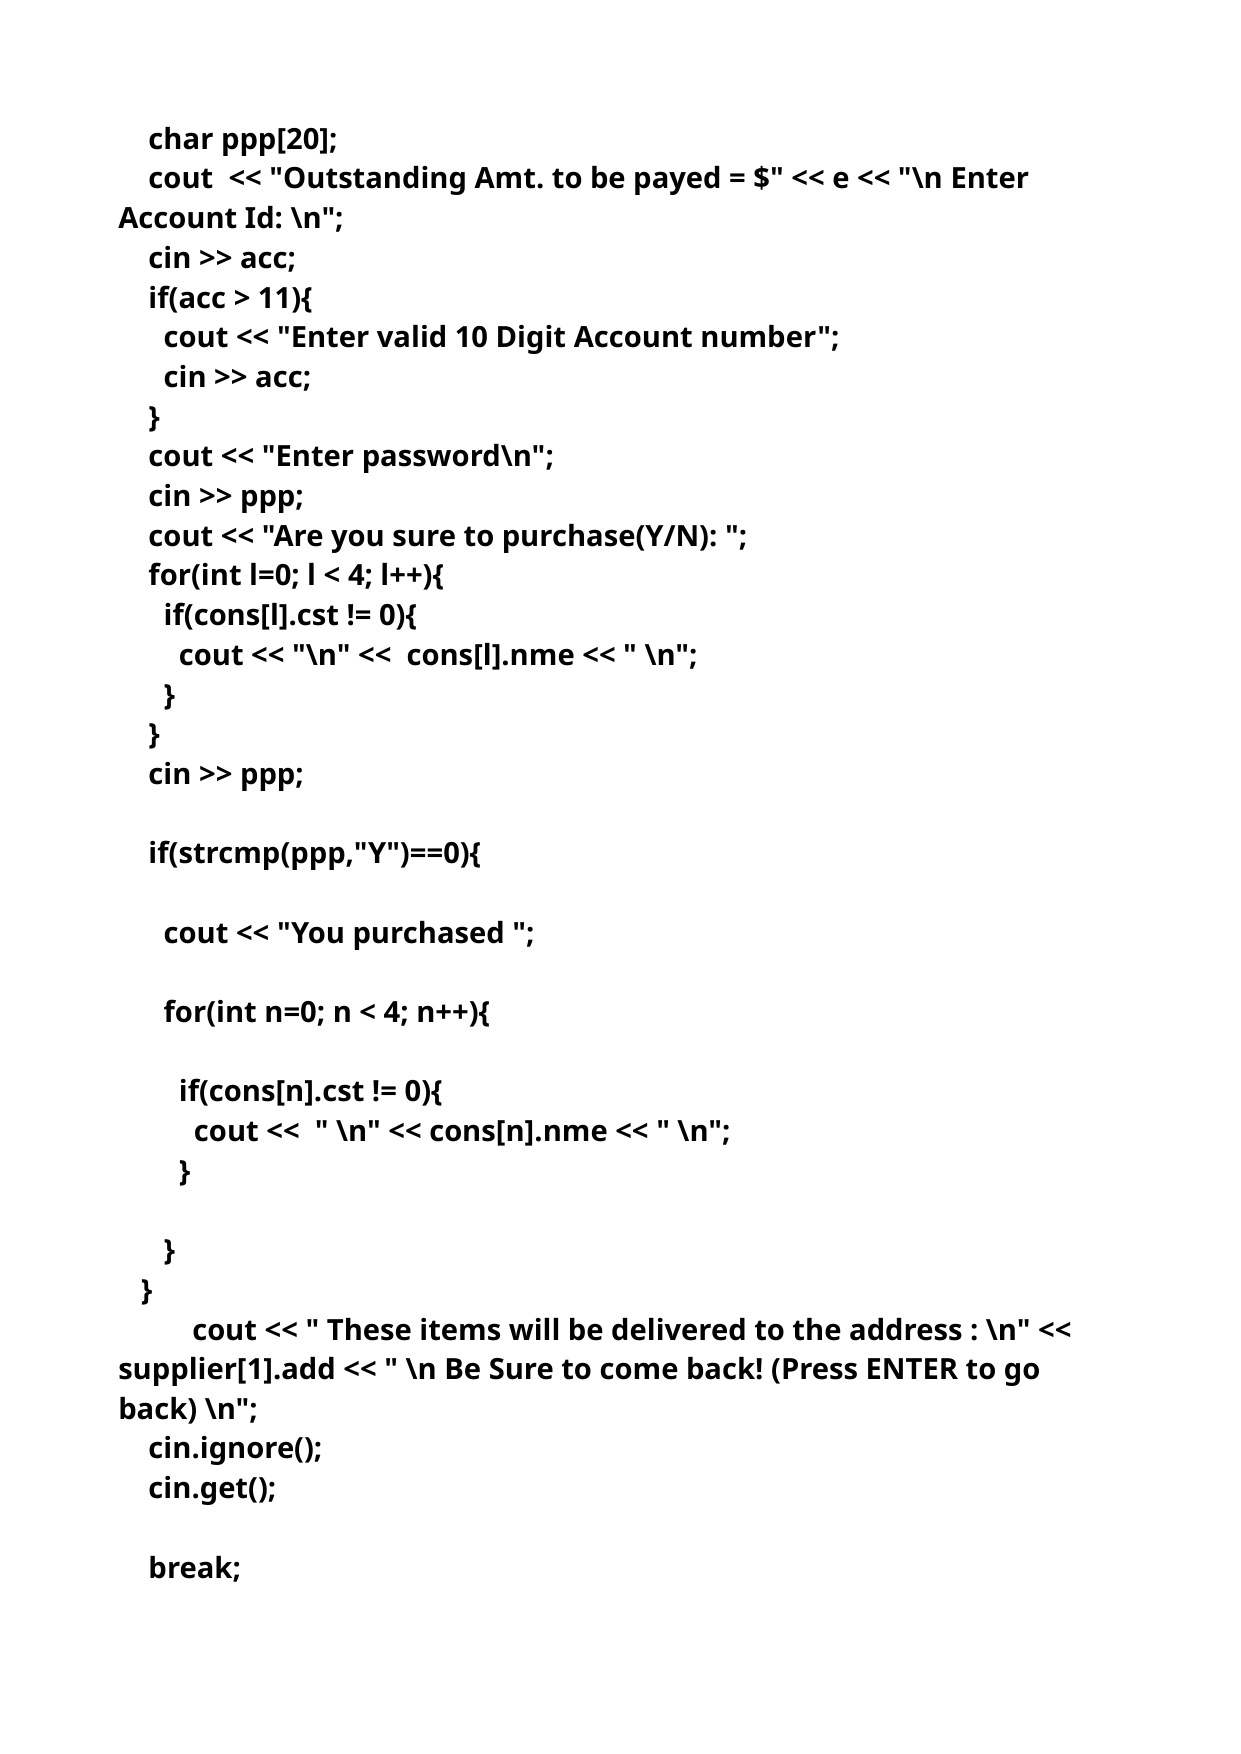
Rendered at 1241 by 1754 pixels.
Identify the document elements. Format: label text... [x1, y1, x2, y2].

text cin.get(); [118, 1467, 1122, 1507]
text } [118, 1229, 1122, 1269]
text } [118, 1150, 1122, 1190]
text for(int l=0; l < 4; l++){ [118, 555, 1122, 594]
text if(acc > 11){ [118, 277, 1122, 317]
text if(strcmp(ppp,"Y")==0){ [118, 832, 1122, 872]
text cout << " \n" << cons[n].nme << " \n"; [118, 1110, 1122, 1150]
text cout << "Enter valid 10 Digit Account number"; [118, 317, 1122, 356]
text cout << "\n" << cons[l].nme << " \n"; [118, 634, 1122, 674]
text cout << "Enter password\n"; [118, 436, 1122, 475]
text cin >> ppp; [118, 475, 1122, 515]
text if(cons[l].cst != 0){ [118, 594, 1122, 634]
text cout << "You purchased "; [118, 912, 1122, 952]
text break; [118, 1547, 1122, 1587]
text cout << "Are you sure to purchase(Y/N): "; [118, 515, 1122, 555]
text cout << " These items will be delivered to the address : \n" << supplier[1].add << " \n Be Sure to come back! (Press ENTER to go back) \n"; [118, 1309, 1122, 1428]
text } [118, 1269, 1122, 1309]
text cin >> acc; [118, 356, 1122, 396]
text } [118, 674, 1122, 713]
text char ppp[20]; [118, 118, 1122, 158]
text cout << "Outstanding Amt. to be payed = $" << e << "\n Enter Account Id: \n"; [118, 158, 1122, 237]
text if(cons[n].cst != 0){ [118, 1071, 1122, 1110]
text cin.ignore(); [118, 1428, 1122, 1467]
text } [118, 713, 1122, 753]
text for(int n=0; n < 4; n++){ [118, 991, 1122, 1031]
text } [118, 396, 1122, 436]
text cin >> acc; [118, 237, 1122, 277]
text cin >> ppp; [118, 753, 1122, 793]
